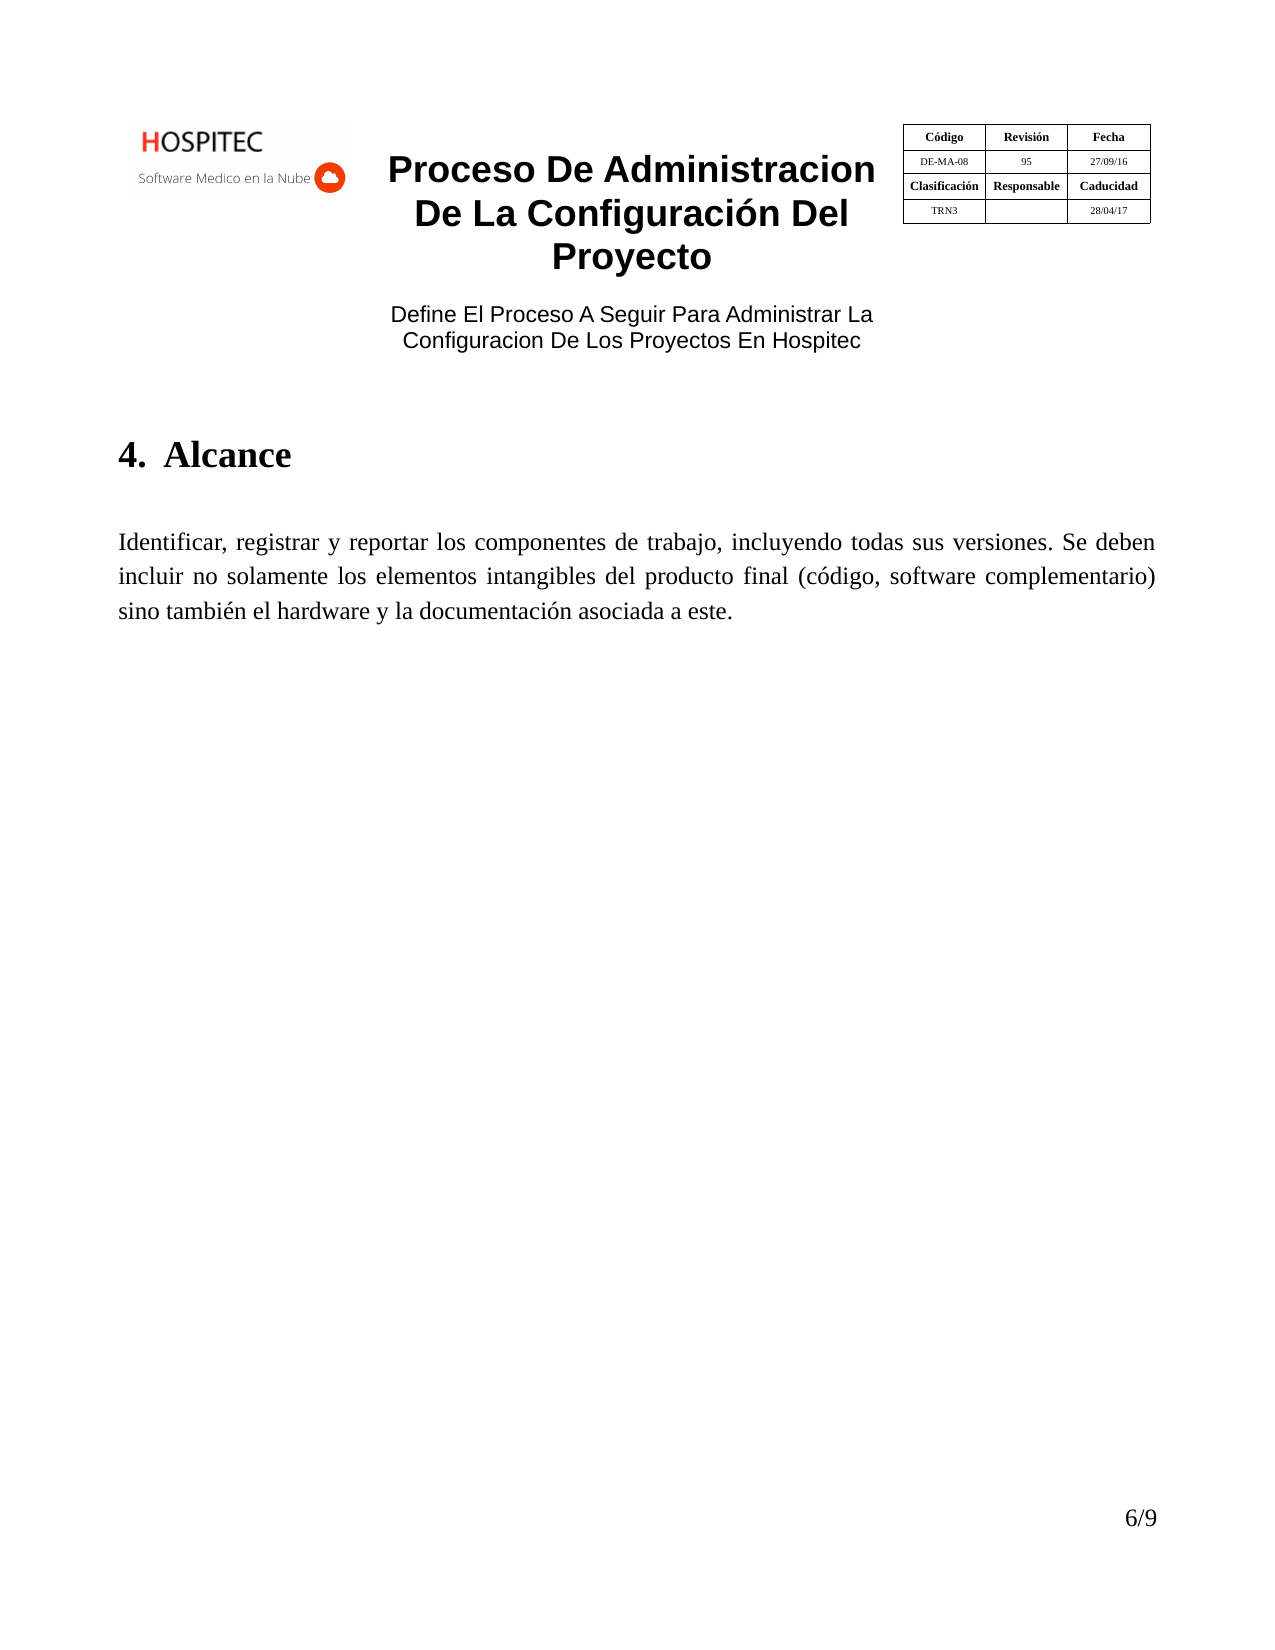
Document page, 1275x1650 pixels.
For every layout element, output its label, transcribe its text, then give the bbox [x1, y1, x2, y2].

text Identificar, registrar y reportar los componentes de trabajo, incluyendo todas sus versiones. Se deben incluir no solamente los elementos intangibles del producto final (código, software complementario) sino también el hardware y la documentación asociada a este. [118, 527, 1157, 624]
picture [131, 123, 353, 198]
